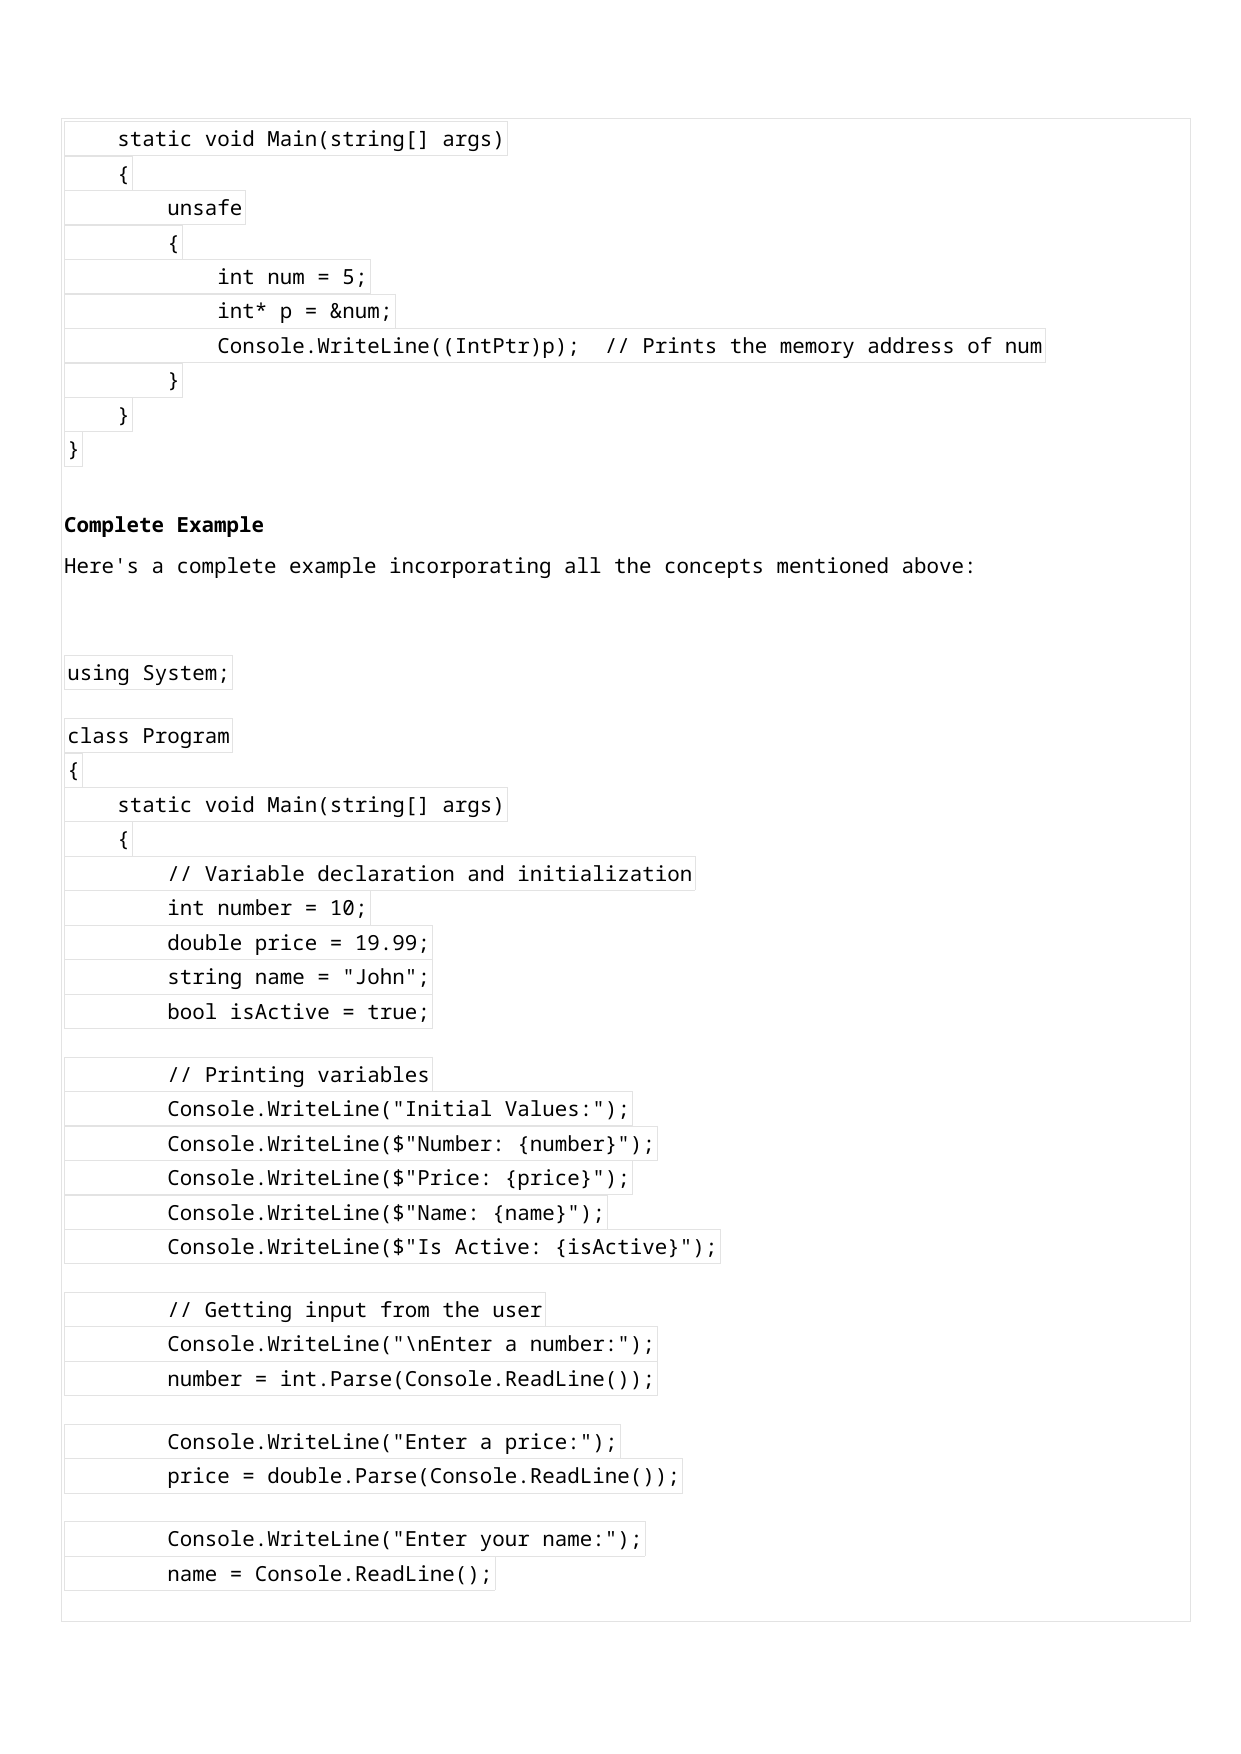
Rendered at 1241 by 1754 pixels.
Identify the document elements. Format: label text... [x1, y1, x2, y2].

text price = double.Parse(Console.ReadLine()); [65, 1459, 682, 1493]
text Console.WriteLine($"Name: {name}"); [65, 1196, 607, 1226]
text int num = 5; [65, 260, 370, 291]
text Console.WriteLine((IntPtr)p); // Prints the memory address of num [396, 325, 1190, 359]
text { [65, 754, 82, 784]
text [433, 991, 1190, 1028]
text } [65, 364, 182, 394]
text [133, 153, 1190, 187]
text [183, 222, 1190, 256]
text Console.WriteLine("Enter your name:"); [62, 1518, 1190, 1553]
text Here's a complete example incorporating all the concepts mentioned above: [62, 548, 1190, 579]
text string name = "John"; [65, 960, 432, 991]
text class Program [62, 715, 1190, 749]
text bool isActive = true; [65, 995, 432, 1028]
text static void Main(string[] args) [62, 119, 1190, 153]
text static void Main(string[] args) [65, 788, 507, 818]
subtitle Complete Example [62, 507, 1190, 538]
text { [65, 157, 132, 187]
text using System; [62, 652, 1190, 689]
text [133, 394, 1190, 428]
text Console.WriteLine("Initial Values:"); [65, 1092, 632, 1123]
text unsafe [65, 191, 245, 222]
text double price = 19.99; [65, 926, 432, 956]
text [83, 749, 1190, 784]
text int number = 10; [65, 891, 370, 922]
text Console.WriteLine($"Number: {number}"); [65, 1127, 657, 1157]
text // Variable declaration and initialization [65, 857, 695, 887]
text number = int.Parse(Console.ReadLine()); [65, 1362, 657, 1395]
text int* p = &num; [371, 291, 1190, 325]
text Console.WriteLine((IntPtr)p); // Prints the memory address of num [65, 329, 1045, 359]
text } [65, 432, 82, 466]
text [371, 887, 1190, 922]
text [496, 1553, 1190, 1590]
text Console.WriteLine("Enter a price:"); [62, 1421, 1190, 1455]
text price = double.Parse(Console.ReadLine()); [621, 1455, 1190, 1493]
text Console.WriteLine("Initial Values:"); [433, 1088, 1190, 1123]
text { [65, 822, 132, 853]
text int num = 5; [183, 256, 1190, 291]
text [633, 1157, 1190, 1192]
text [133, 818, 1190, 853]
text static void Main(string[] args) [83, 784, 1190, 818]
text Console.WriteLine($"Price: {price}"); [65, 1161, 632, 1192]
text Console.WriteLine("\nEnter a number:"); [546, 1323, 1190, 1358]
text name = Console.ReadLine(); [65, 1557, 495, 1590]
text Console.WriteLine($"Is Active: {isActive}"); [65, 1230, 720, 1263]
text Console.WriteLine($"Is Active: {isActive}"); [608, 1226, 1190, 1263]
text [183, 359, 1190, 394]
text [83, 428, 1190, 466]
text Console.WriteLine($"Number: {number}"); [633, 1123, 1190, 1157]
text [608, 1192, 1190, 1226]
text { [65, 226, 182, 256]
text [433, 956, 1190, 991]
text double price = 19.99; [371, 922, 1190, 956]
text unsafe [133, 187, 1190, 222]
text int* p = &num; [65, 295, 395, 325]
text } [65, 398, 132, 428]
text // Printing variables [62, 1054, 1190, 1088]
text // Getting input from the user [62, 1289, 1190, 1323]
text [658, 1358, 1190, 1395]
text Console.WriteLine("\nEnter a number:"); [65, 1327, 657, 1358]
text // Variable declaration and initialization [133, 853, 1190, 887]
